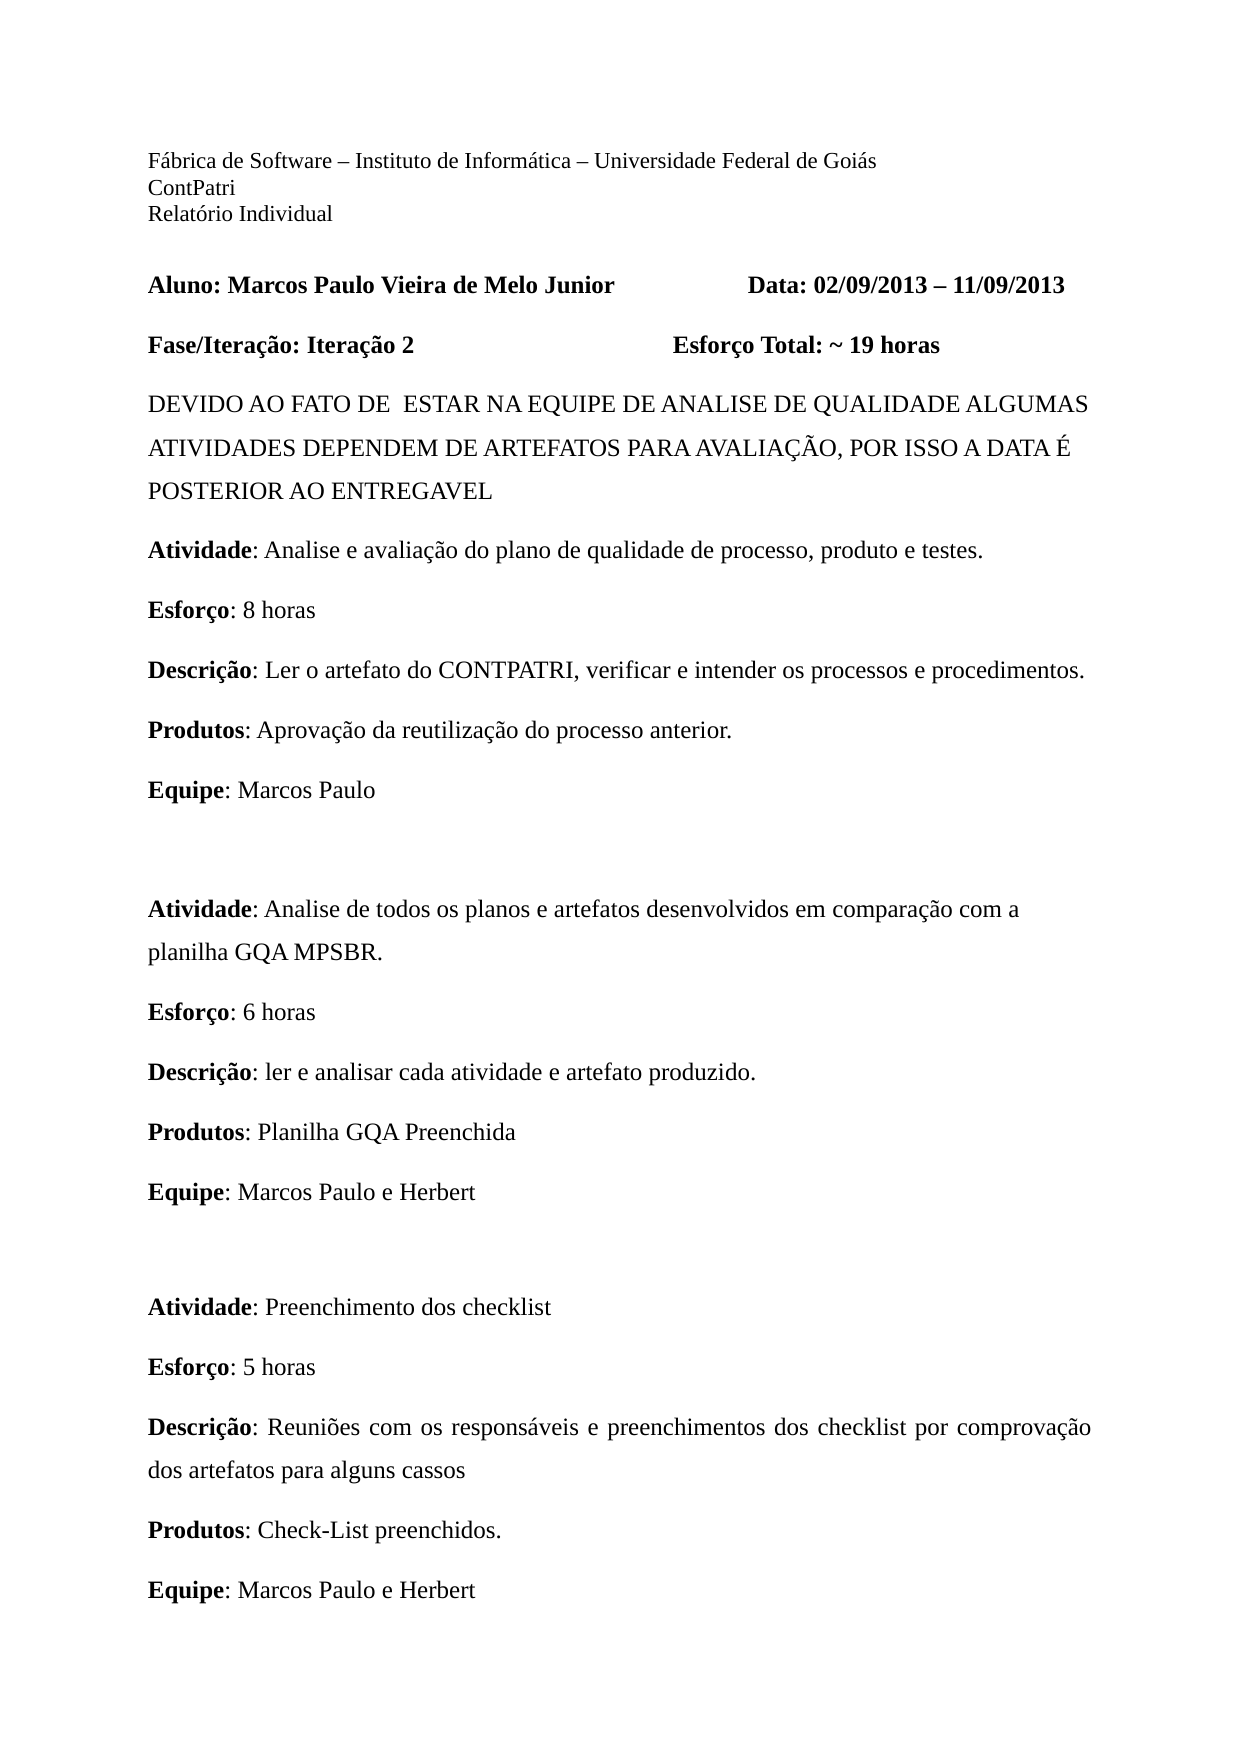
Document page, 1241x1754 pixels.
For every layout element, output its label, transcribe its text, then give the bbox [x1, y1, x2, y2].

text Equipe: Marcos Paulo e Herbert [148, 1177, 1093, 1205]
text Produtos: Planilha GQA Preenchida [148, 1117, 1093, 1146]
text Produtos: Check-List preenchidos. [148, 1515, 1093, 1544]
text Atividade: Analise e avaliação do plano de qualidade de processo, produto e testes. [148, 536, 1093, 564]
text Atividade: Analise de todos os planos e artefatos desenvolvidos em comparação com a planilha GQA MPSBR. [148, 894, 1093, 966]
text Esforço: 6 horas [148, 997, 1093, 1026]
text Equipe: Marcos Paulo [148, 775, 1093, 803]
text Aluno: Marcos Paulo Vieira de Melo Junior Data: 02/09/2013 – 11/09/2013 [148, 270, 1093, 299]
text Descrição: Ler o artefato do CONTPATRI, verificar e intender os processos e procedimentos. [148, 655, 1093, 684]
text Atividade: Preenchimento dos checklist [148, 1292, 1093, 1321]
text Esforço: 5 horas [148, 1352, 1093, 1381]
text Equipe: Marcos Paulo e Herbert [148, 1575, 1093, 1603]
text Esforço: 8 horas [148, 595, 1093, 624]
text Descrição: Reuniões com os responsáveis e preenchimentos dos checklist por comprovação dos artefatos para alguns cassos [148, 1412, 1093, 1484]
text Descrição: ler e analisar cada atividade e artefato produzido. [148, 1057, 1093, 1086]
text DEVIDO AO FATO DE ESTAR NA EQUIPE DE ANALISE DE QUALIDADE ALGUMAS ATIVIDADES DEPENDEM DE ARTEFATOS PARA AVALIAÇÃO, POR ISSO A DATA É POSTERIOR AO ENTREGAVEL [148, 389, 1093, 504]
text Produtos: Aprovação da reutilização do processo anterior. [148, 715, 1093, 744]
text Fase/Iteração: Iteração 2 Esforço Total: ~ 19 horas [148, 330, 1093, 358]
